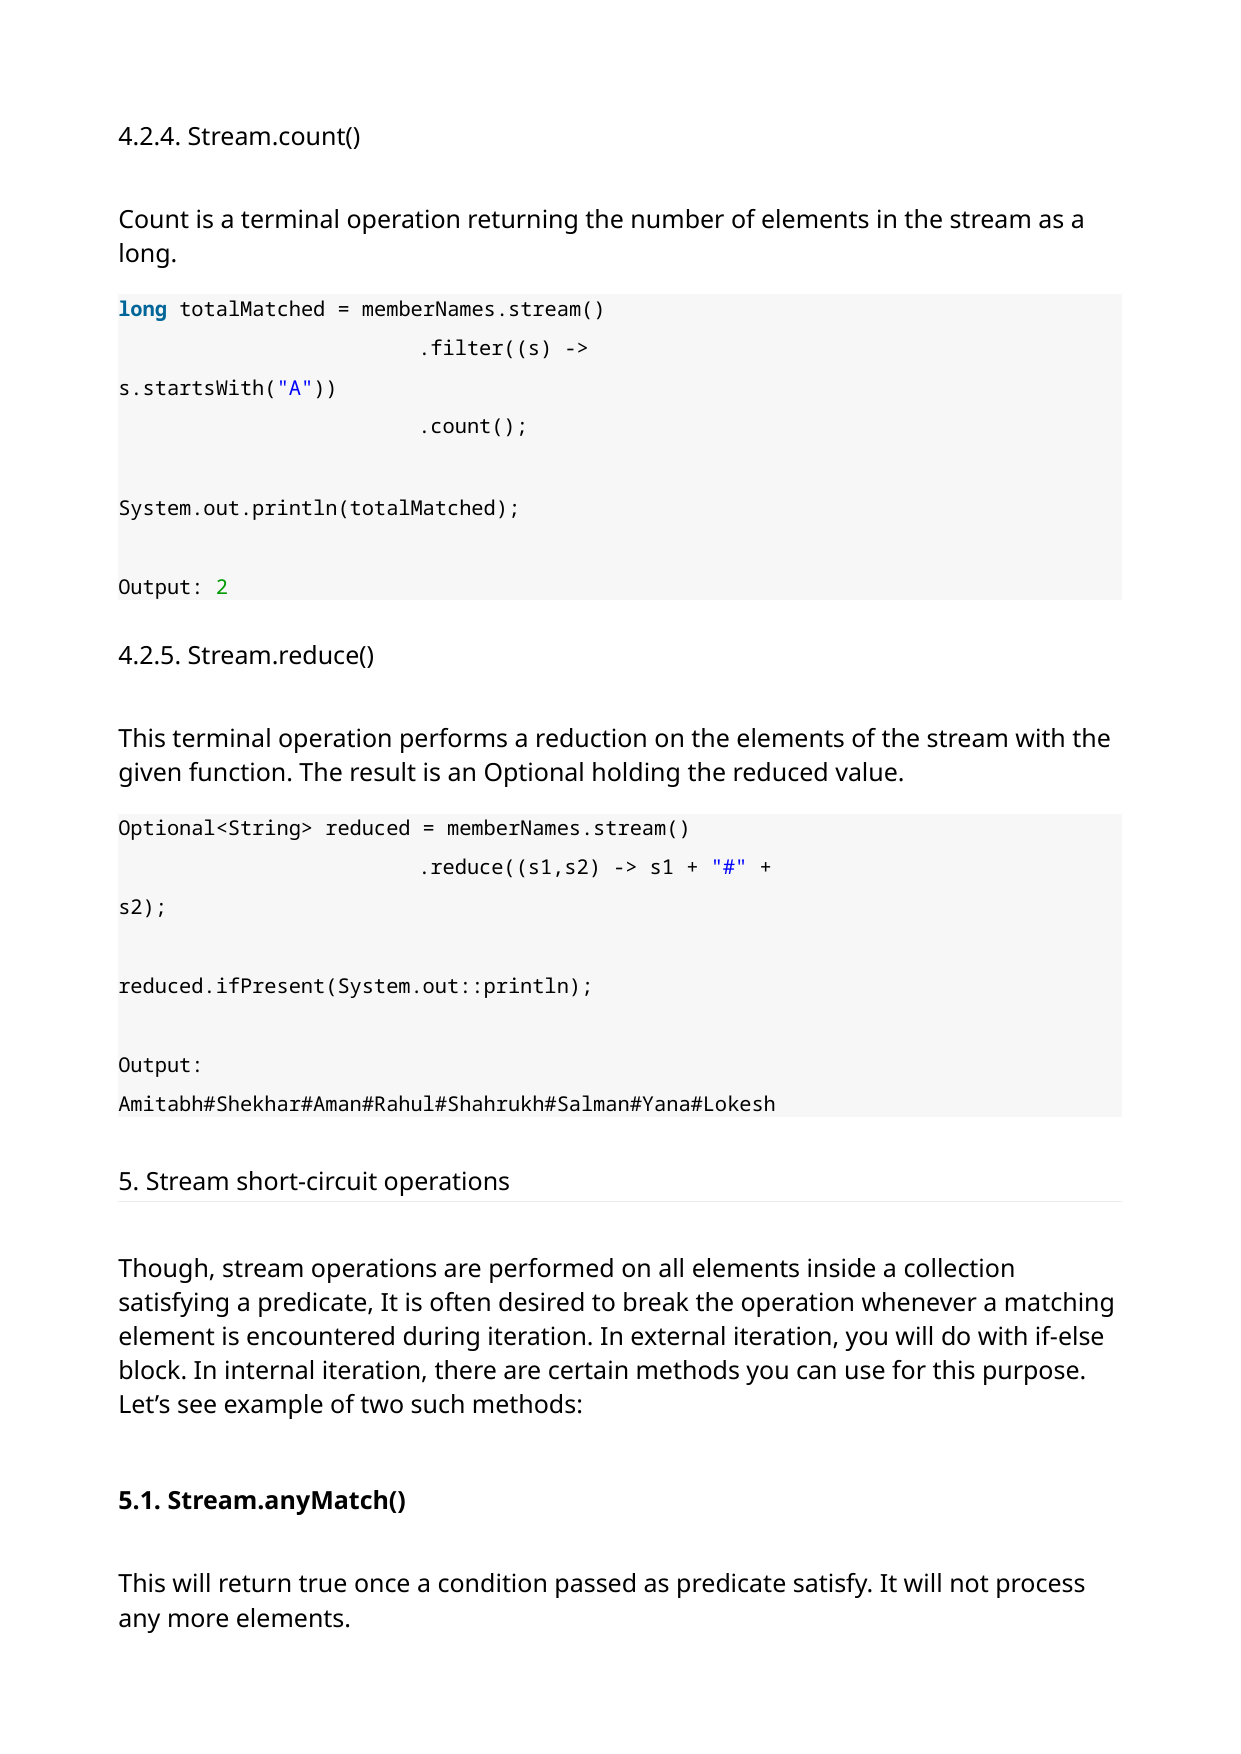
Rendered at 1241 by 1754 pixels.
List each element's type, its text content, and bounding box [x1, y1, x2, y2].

text This will return true once a condition passed as predicate satisfy. It will not process any more elements. [118, 1566, 1122, 1634]
subtitle 4.2.4. Stream.count() [118, 118, 1122, 152]
table_header long totalMatched = memberNames.stream() .filter((s) -> s.startsWith("A")) .count(); System.out.println(totalMatched); Output: 2 [118, 294, 799, 600]
subtitle 5.1. Stream.anyMatch() [118, 1483, 1122, 1517]
subtitle 4.2.5. Stream.reduce() [118, 637, 1122, 672]
text Count is a terminal operation returning the number of elements in the stream as a long. [118, 201, 1122, 269]
text Though, stream operations are performed on all elements inside a collection satisfying a predicate, It is often desired to break the operation whenever a matching element is encountered during iteration. In external iteration, you will do with if-else block. In internal iteration, there are certain methods you can use for this purpose. Let’s see example of two such methods: [118, 1250, 1122, 1421]
table_header Optional<String> reduced = memberNames.stream() .reduce((s1,s2) -> s1 + "#" + s2); reduced.ifPresent(System.out::println); Output: Amitabh#Shekhar#Aman#Rahul#Shahrukh#Salman#Yana#Lokesh [118, 814, 809, 1117]
text This terminal operation performs a reduction on the elements of the stream with the given function. The result is an Optional holding the reduced value. [118, 721, 1122, 789]
subtitle 5. Stream short-circuit operations [118, 1164, 1122, 1201]
